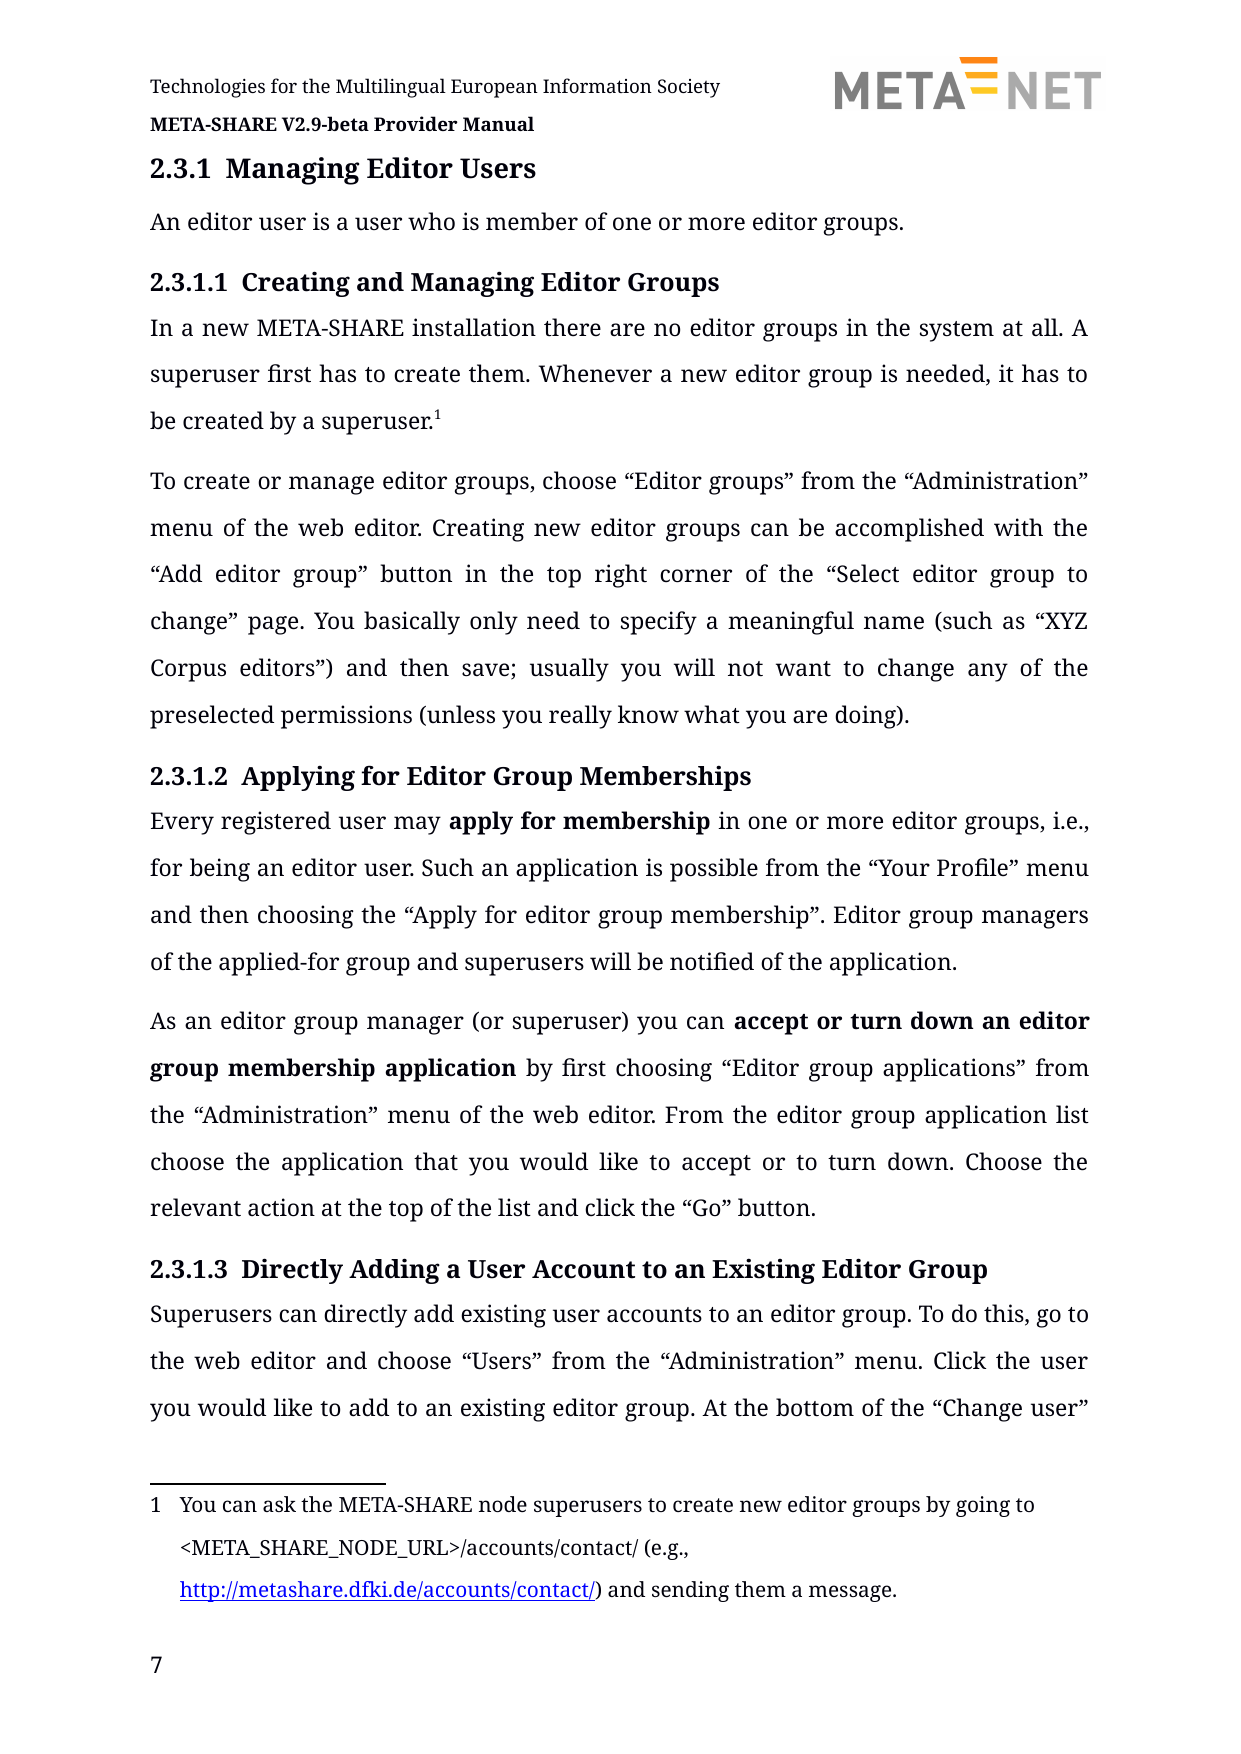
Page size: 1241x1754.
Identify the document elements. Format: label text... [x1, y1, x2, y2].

text An editor user is a user who is member of one or more editor groups. [150, 206, 1090, 237]
text As an editor group manager (or superuser) you can accept or turn down an editor group membership application by first choosing “Editor group applications” from the “Administration” menu of the web editor. From the editor group application list choose the application that you would like to accept or to turn down. Choose the relevant action at the top of the list and click the “Go” button. [150, 1005, 1090, 1224]
subtitle Directly Adding a User Account to an Existing Editor Group [150, 1252, 1090, 1286]
text You can ask the META-SHARE node superusers to create new editor groups by going to <META_SHARE_NODE_URL>/accounts/contact/ (e.g., http://metashare.dfki.de/accounts/contact/) and sending them a message. [150, 1490, 1090, 1604]
text Superusers can directly add existing user accounts to an editor group. To do this, go to the web editor and choose “Users” from the “Administration” menu. Click the user you would like to add to an existing editor group. At the bottom of the “Change user” [150, 1298, 1090, 1423]
text In a new META-SHARE installation there are no editor groups in the system at all. A superuser first has to create them. Whenever a new editor group is needed, it has to be created by a superuser. [150, 312, 1090, 437]
text To create or manage editor groups, choose “Editor groups” from the “Administration” menu of the web editor. Creating new editor groups can be accomplished with the “Add editor group” button in the top right corner of the “Select editor group to change” page. You basically only need to specify a meaningful name (such as “XYZ Corpus editors”) and then save; usually you will not want to change any of the preselected permissions (unless you really know what you are doing). [150, 465, 1090, 730]
text Every registered user may apply for membership in one or more editor groups, i.e., for being an editor user. Such an application is possible from the “Your Profile” menu and then choosing the “Apply for editor group membership”. Editor group managers of the applied-for group and superusers will be notified of the application. [150, 805, 1090, 977]
subtitle Managing Editor Users [150, 150, 1090, 187]
subtitle Creating and Managing Editor Groups [150, 265, 1090, 299]
picture [830, 56, 1106, 111]
subtitle Applying for Editor Group Memberships [150, 758, 1090, 792]
